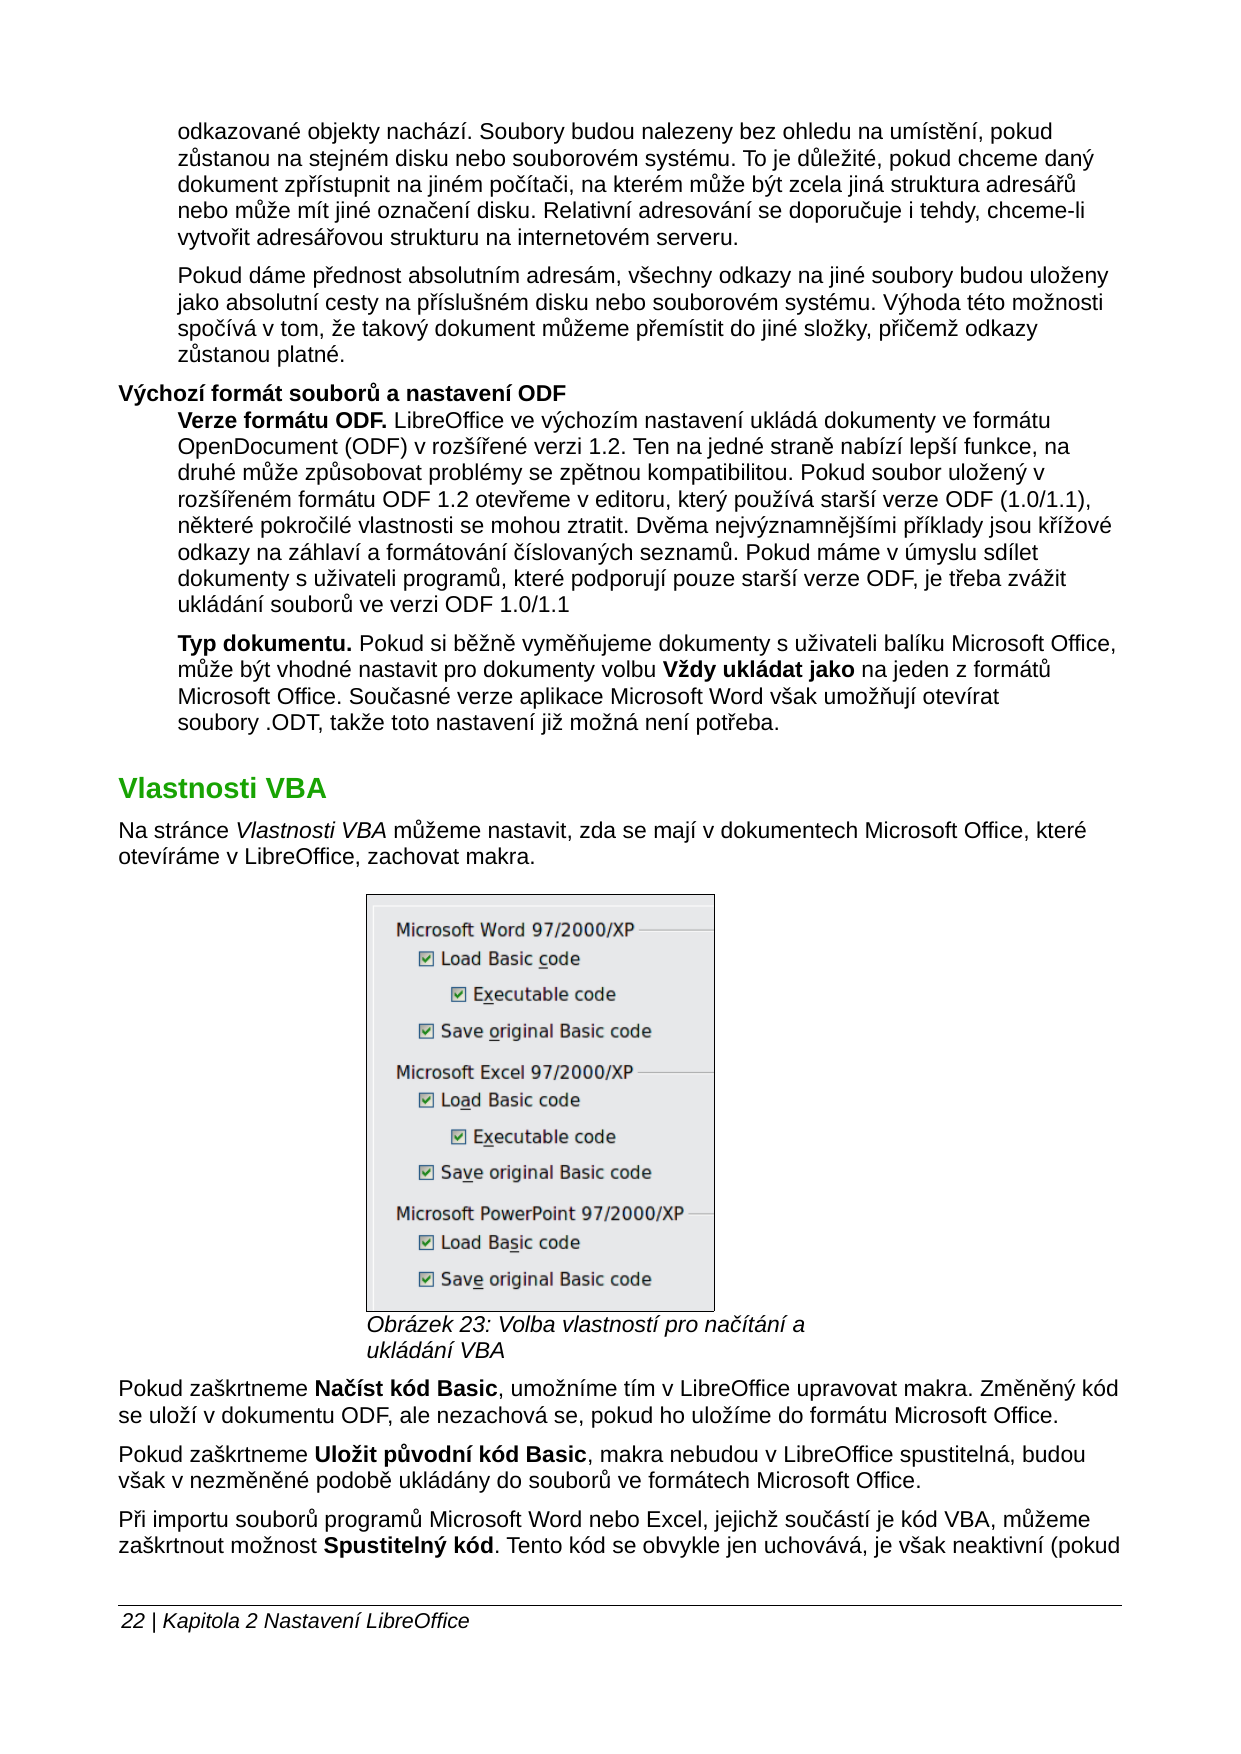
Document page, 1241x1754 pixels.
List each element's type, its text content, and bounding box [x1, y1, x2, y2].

text Verze formátu ODF. LibreOffice ve výchozím nastavení ukládá dokumenty ve formátu OpenDocument (ODF) v rozšířené verzi 1.2. Ten na jedné straně nabízí lepší funkce, na druhé může způsobovat problémy se zpětnou kompatibilitou. Pokud soubor uložený v rozšířeném formátu ODF 1.2 otevřeme v editoru, který používá starší verze ODF (1.0/1.1), některé pokročilé vlastnosti se mohou ztratit. Dvěma nejvýznamnějšími příklady jsou křížové odkazy na záhlaví a formátování číslovaných seznamů. Pokud máme v úmyslu sdílet dokumenty s uživateli programů, které podporují pouze starší verze ODF, je třeba zvážit ukládání souborů ve verzi ODF 1.0/1.1 [177, 407, 1122, 617]
picture [367, 895, 714, 1311]
text Pokud zaškrtneme Uložit původní kód Basic, makra nebudou v LibreOffice spustitelná, budou však v nezměněné podobě ukládány do souborů ve formátech Microsoft Office. [118, 1441, 1122, 1493]
text odkazované objekty nachází. Soubory budou nalezeny bez ohledu na umístění, pokud zůstanou na stejném disku nebo souborovém systému. To je důležité, pokud chceme daný dokument zpřístupnit na jiném počítači, na kterém může být zcela jiná struktura adresářů nebo může mít jiné označení disku. Relativní adresování se doporučuje i tehdy, chceme-li vytvořit adresářovou strukturu na internetovém serveru. [177, 118, 1122, 250]
text Na stránce Vlastnosti VBA můžeme nastavit, zda se mají v dokumentech Microsoft Office, které otevíráme v LibreOffice, zachovat makra. [118, 817, 1122, 869]
text Typ dokumentu. Pokud si běžně vyměňujeme dokumenty s uživateli balíku Microsoft Office, může být vhodné nastavit pro dokumenty volbu Vždy ukládat jako na jeden z formátů Microsoft Office. Současné verze aplikace Microsoft Word však umožňují otevírat soubory .ODT, takže toto nastavení již možná není potřeba. [177, 630, 1122, 735]
subtitle Vlastnosti VBA [118, 772, 1122, 805]
text Pokud dáme přednost absolutním adresám, všechny odkazy na jiné soubory budou uloženy jako absolutní cesty na příslušném disku nebo souborovém systému. Výhoda této možnosti spočívá v tom, že takový dokument můžeme přemístit do jiné složky, přičemž odkazy zůstanou platné. [177, 262, 1122, 368]
text Pokud zaškrtneme Načíst kód Basic, umožníme tím v LibreOffice upravovat makra. Změněný kód se uloží v dokumentu ODF, ale nezachová se, pokud ho uložíme do formátu Microsoft Office. [118, 1375, 1122, 1428]
text Výchozí formát souborů a nastavení ODF [118, 380, 1122, 407]
text Při importu souborů programů Microsoft Word nebo Excel, jejichž součástí je kód VBA, můžeme zaškrtnout možnost Spustitelný kód. Tento kód se obvykle jen uchovává, je však neaktivní (pokud [118, 1506, 1122, 1558]
text Obrázek 23: Volba vlastností pro načítání a ukládání VBA [366, 1311, 874, 1363]
